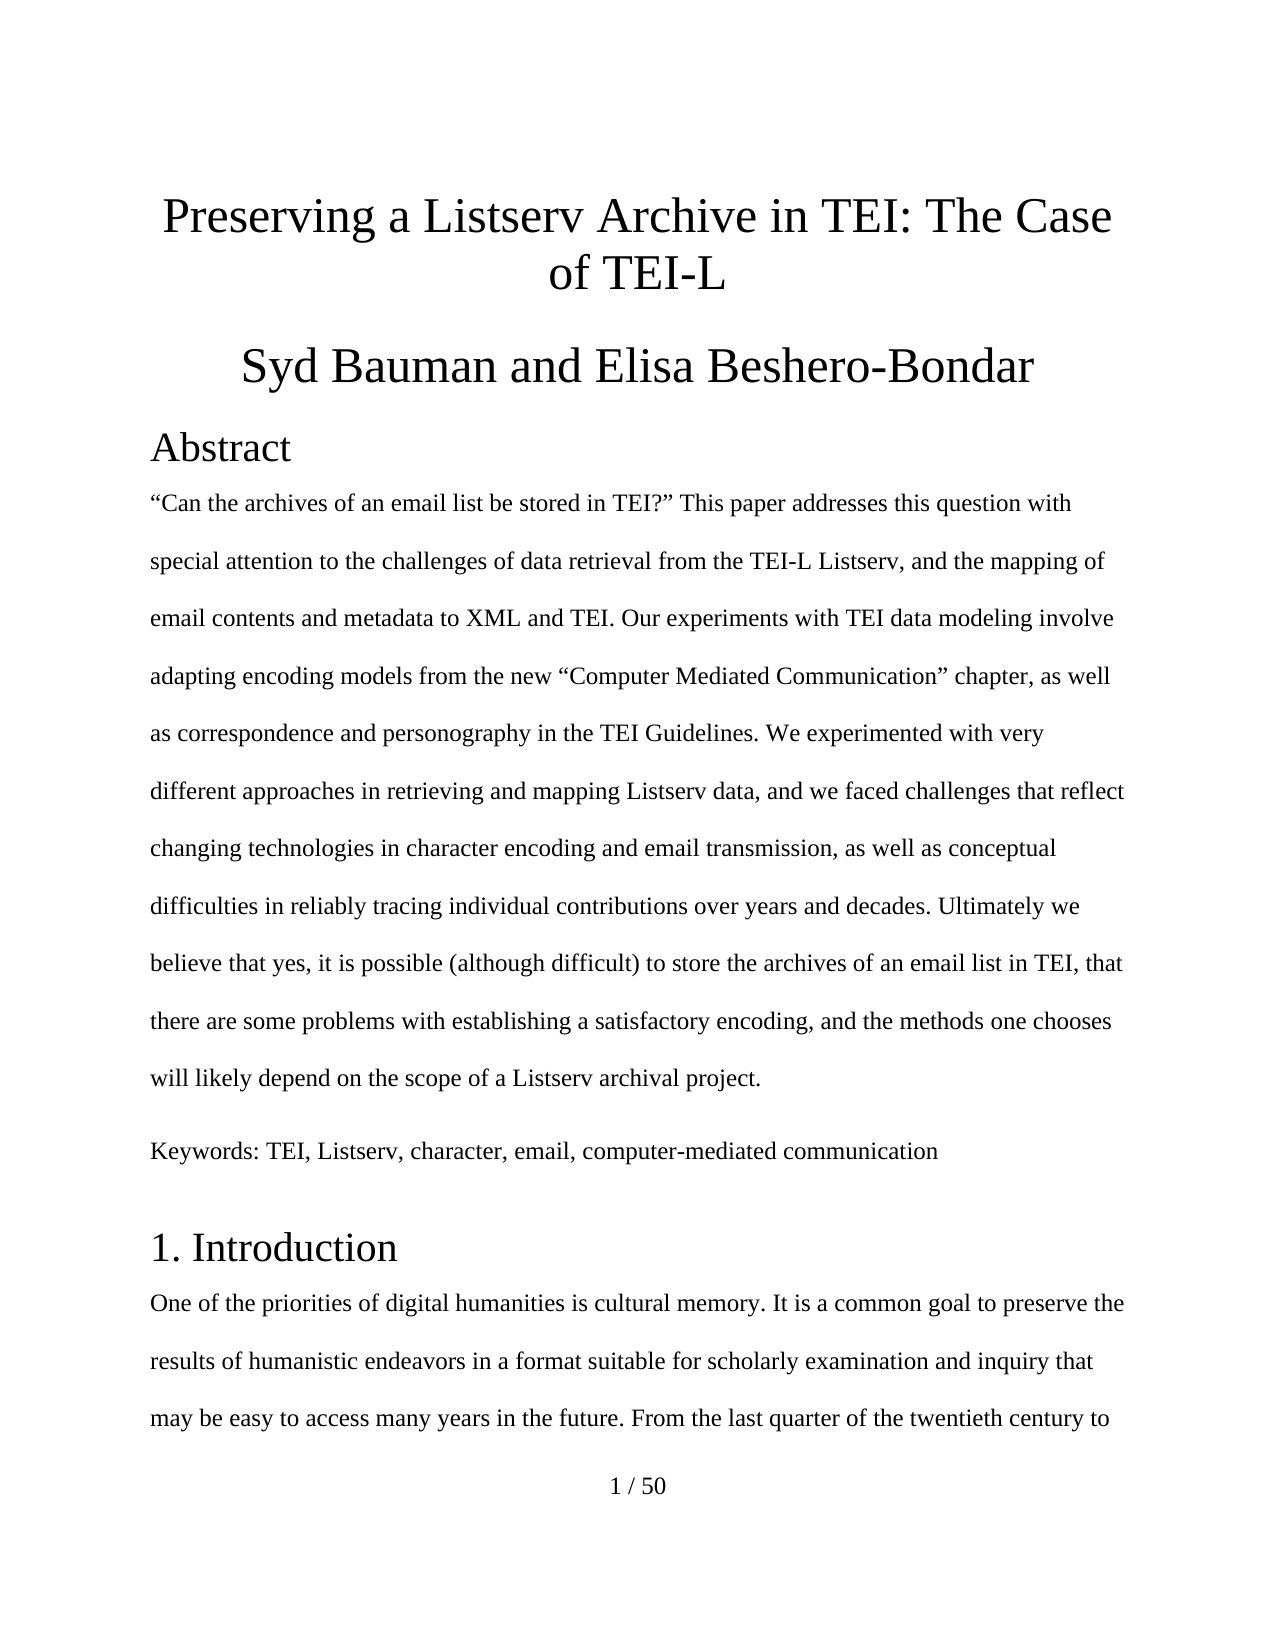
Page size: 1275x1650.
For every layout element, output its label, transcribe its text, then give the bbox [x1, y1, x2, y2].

text Keywords: TEI, Listserv, character, email, computer-mediated communication [150, 1136, 1125, 1164]
text Preserving a Listserv Archive in TEI: The Case of TEI-L [150, 185, 1125, 300]
text One of the priorities of digital humanities is cultural memory. It is a common goal to preserve the results of humanistic endeavors in a format suitable for scholarly examination and inquiry that may be easy to access many years in the future. From the last quarter of the twentieth century to [150, 1288, 1125, 1432]
text Abstract [150, 423, 1125, 471]
text Syd Bauman and Elisa Beshero-Bondar [150, 336, 1125, 393]
subtitle 1. Introduction [150, 1223, 1125, 1271]
text “Can the archives of an email list be stored in TEI?” This paper addresses this question with special attention to the challenges of data retrieval from the TEI-L Listserv, and the mapping of email contents and metadata to XML and TEI. Our experiments with TEI data modeling involve adapting encoding models from the new “Computer Mediated Communication” chapter, as well as correspondence and personography in the TEI Guidelines. We experimented with very different approaches in retrieving and mapping Listserv data, and we faced challenges that reflect changing technologies in character encoding and email transmission, as well as conceptual difficulties in reliably tracing individual contributions over years and decades. Ultimately we believe that yes, it is possible (although difficult) to store the archives of an email list in TEI, that there are some problems with establishing a satisfactory encoding, and the methods one chooses will likely depend on the scope of a Listserv archival project. [150, 488, 1125, 1092]
